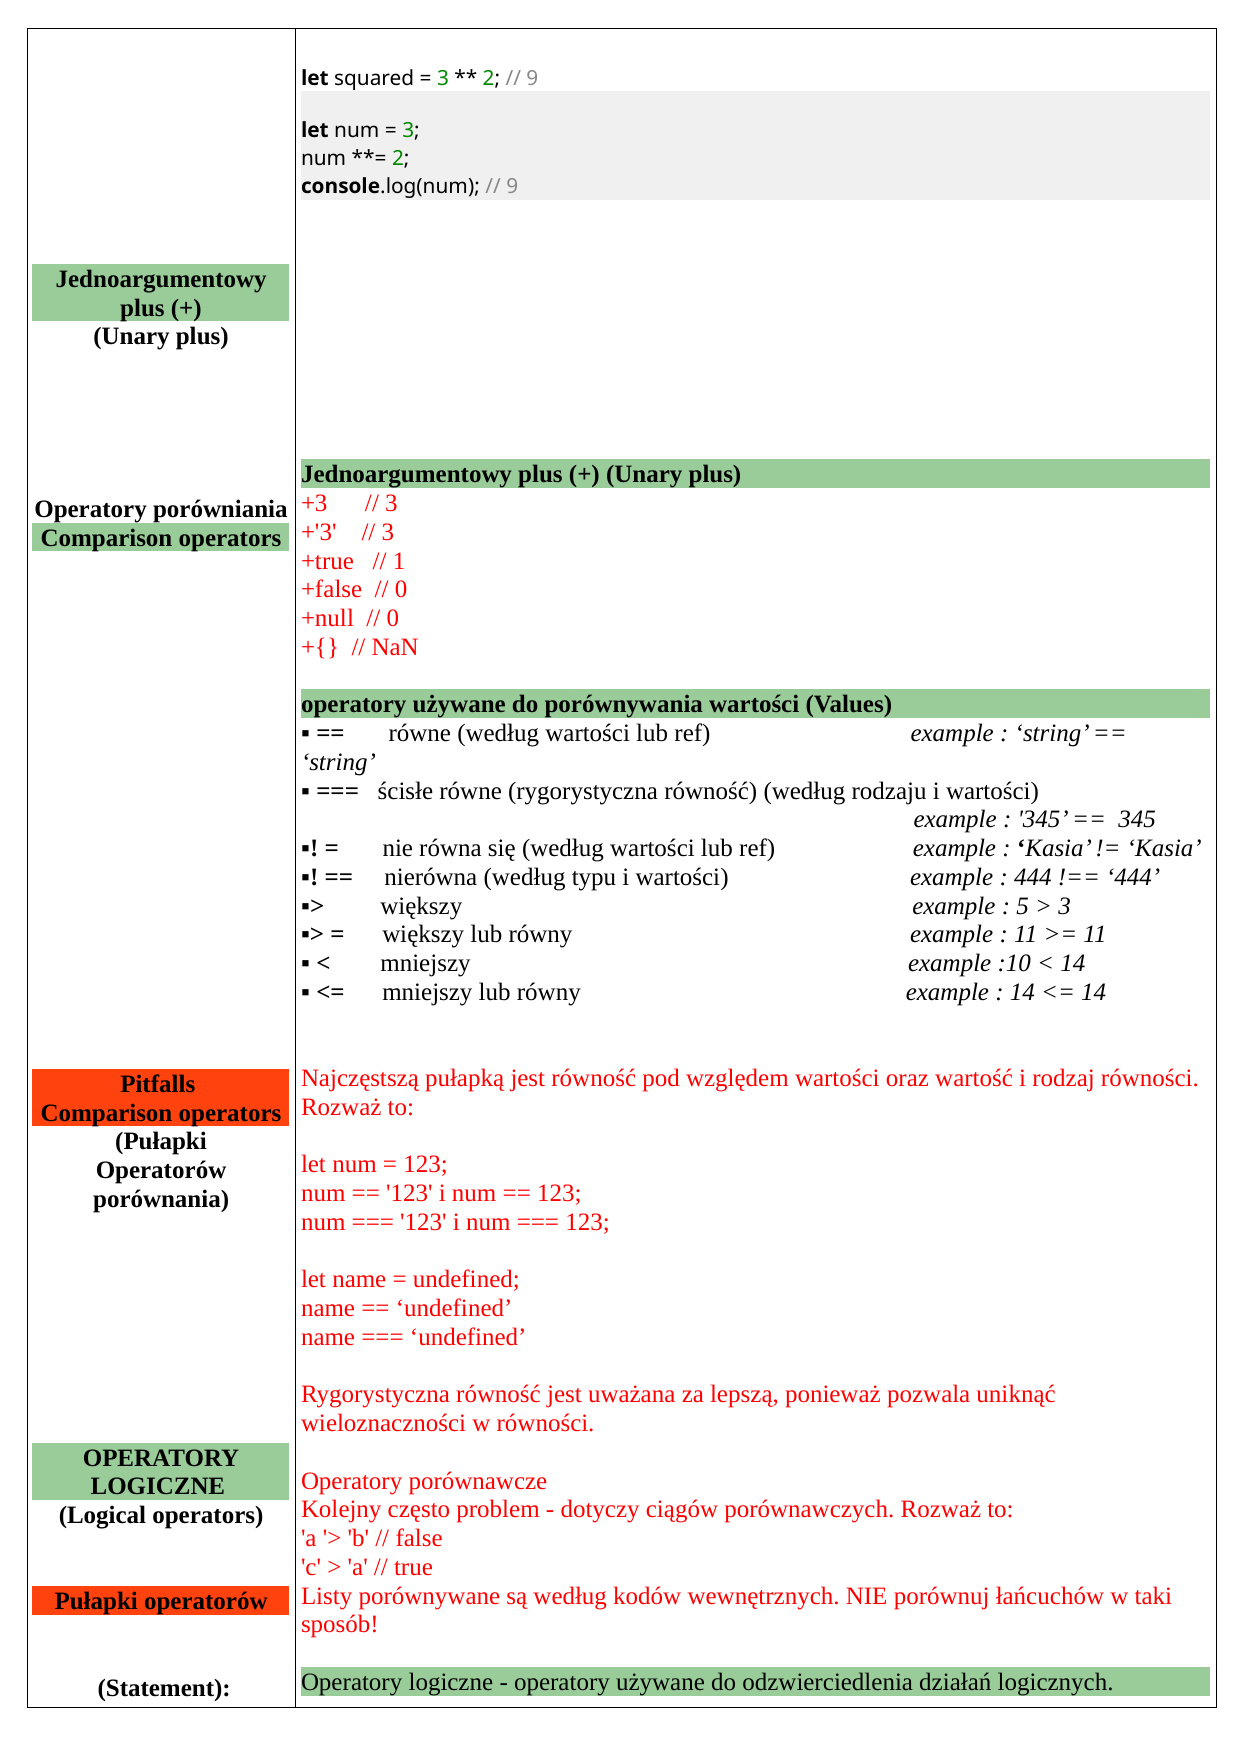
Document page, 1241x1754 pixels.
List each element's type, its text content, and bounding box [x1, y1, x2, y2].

table_header let squared = 3 ** 2; // 9 let num = 3; num **= 2; console.log(num); // 9 Jednoargumentowy plus (+) (Unary plus) +3 // 3 +'3' // 3 +true // 1 +false // 0 +null // 0 +{} // NaN operatory używane do porównywania wartości (Values) ▪ == równe (według wartości lub ref) example : ‘string’ == ‘string’ ▪ === ścisłe równe (rygorystyczna równość) (według rodzaju i wartości) example : '345’ == 345 ▪! = nie równa się (według wartości lub ref) example : ‘Kasia’ != ‘Kasia’ ▪! == nierówna (według typu i wartości) example : 444 !== ‘444’ ▪> większy example : 5 > 3 ▪> = większy lub równy example : 11 >= 11 ▪ < mniejszy example :10 < 14 ▪ <= mniejszy lub równy example : 14 <= 14 Najczęstszą pułapką jest równość pod względem wartości oraz wartość i rodzaj równości. Rozważ to: let num = 123; num == '123' i num == 123; num === '123' i num === 123; let name = undefined; name == ‘undefined’ name === ‘undefined’ Rygorystyczna równość jest uważana za lepszą, ponieważ pozwala uniknąć wieloznaczności w równości. Operatory porównawcze Kolejny często problem - dotyczy ciągów porównawczych. Rozważ to: 'a '> 'b' // false 'c' > 'a' // true Listy porównywane są według kodów wewnętrznych. NIE porównuj łańcuchów w taki sposób! Operatory logiczne - operatory używane do odzwierciedlenia działań logicznych. [296, 29, 1216, 1707]
table_header Jednoargumentowy plus (+) (Unary plus) Operatory porówniania Comparison operators Pitfalls Comparison operators (Pułapki Operatorów porównania) OPERATORY LOGICZNE (Logical operators) Pułapki operatorów (Statement): [28, 29, 295, 1707]
